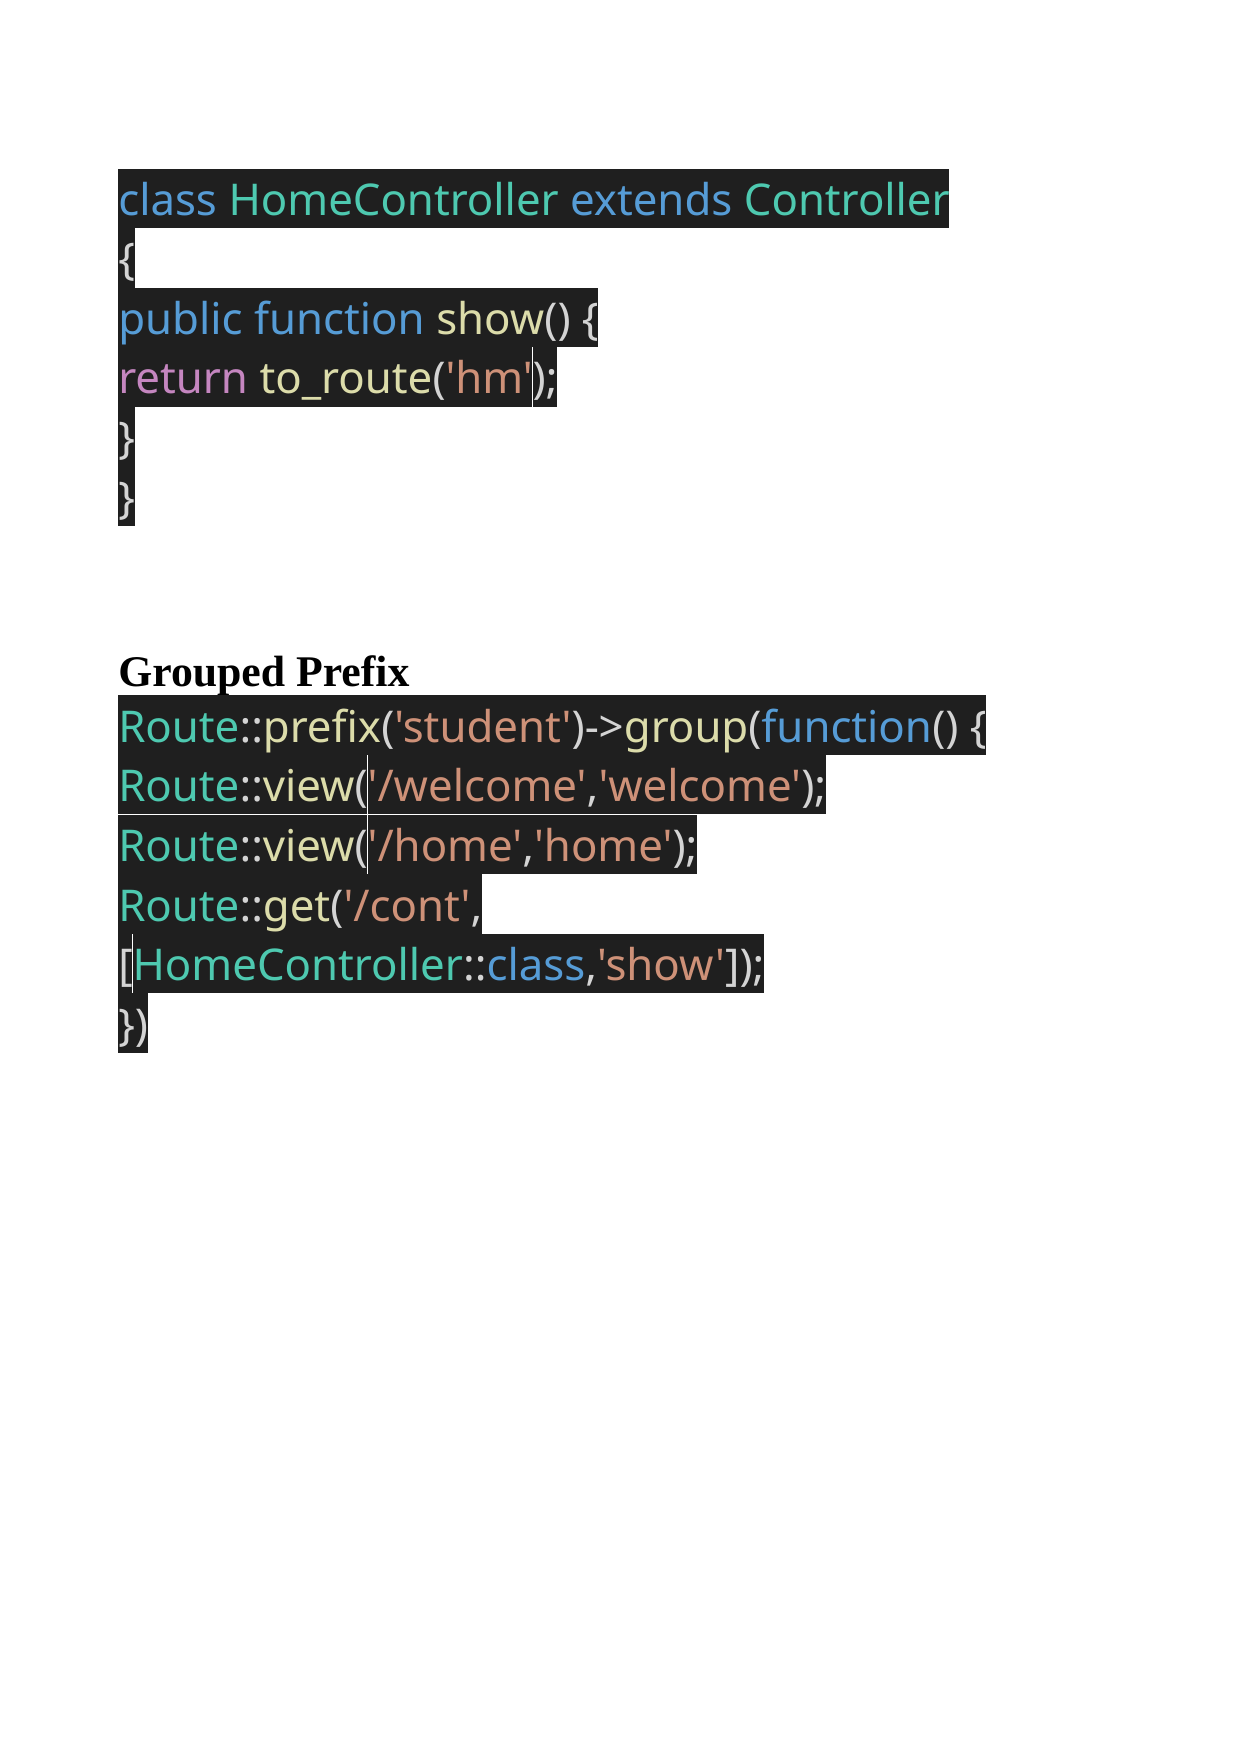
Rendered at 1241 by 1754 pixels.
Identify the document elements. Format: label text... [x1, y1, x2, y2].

text class HomeController extends Controller [118, 168, 1122, 228]
text } [118, 407, 1122, 466]
text Route::get('/cont',[HomeController::class,'show']); [118, 874, 1122, 993]
text Route::view('/home','home'); [118, 814, 1122, 874]
text Route::prefix('student')->group(function() { [118, 695, 1122, 755]
text } [118, 466, 1122, 526]
text }) [118, 993, 1122, 1053]
text Grouped Prefix [118, 645, 1122, 695]
text { [118, 228, 1122, 288]
text public function show() { [118, 288, 1122, 347]
text return to_route('hm'); [118, 347, 1122, 407]
text Route::view('/welcome','welcome'); [118, 755, 1122, 814]
